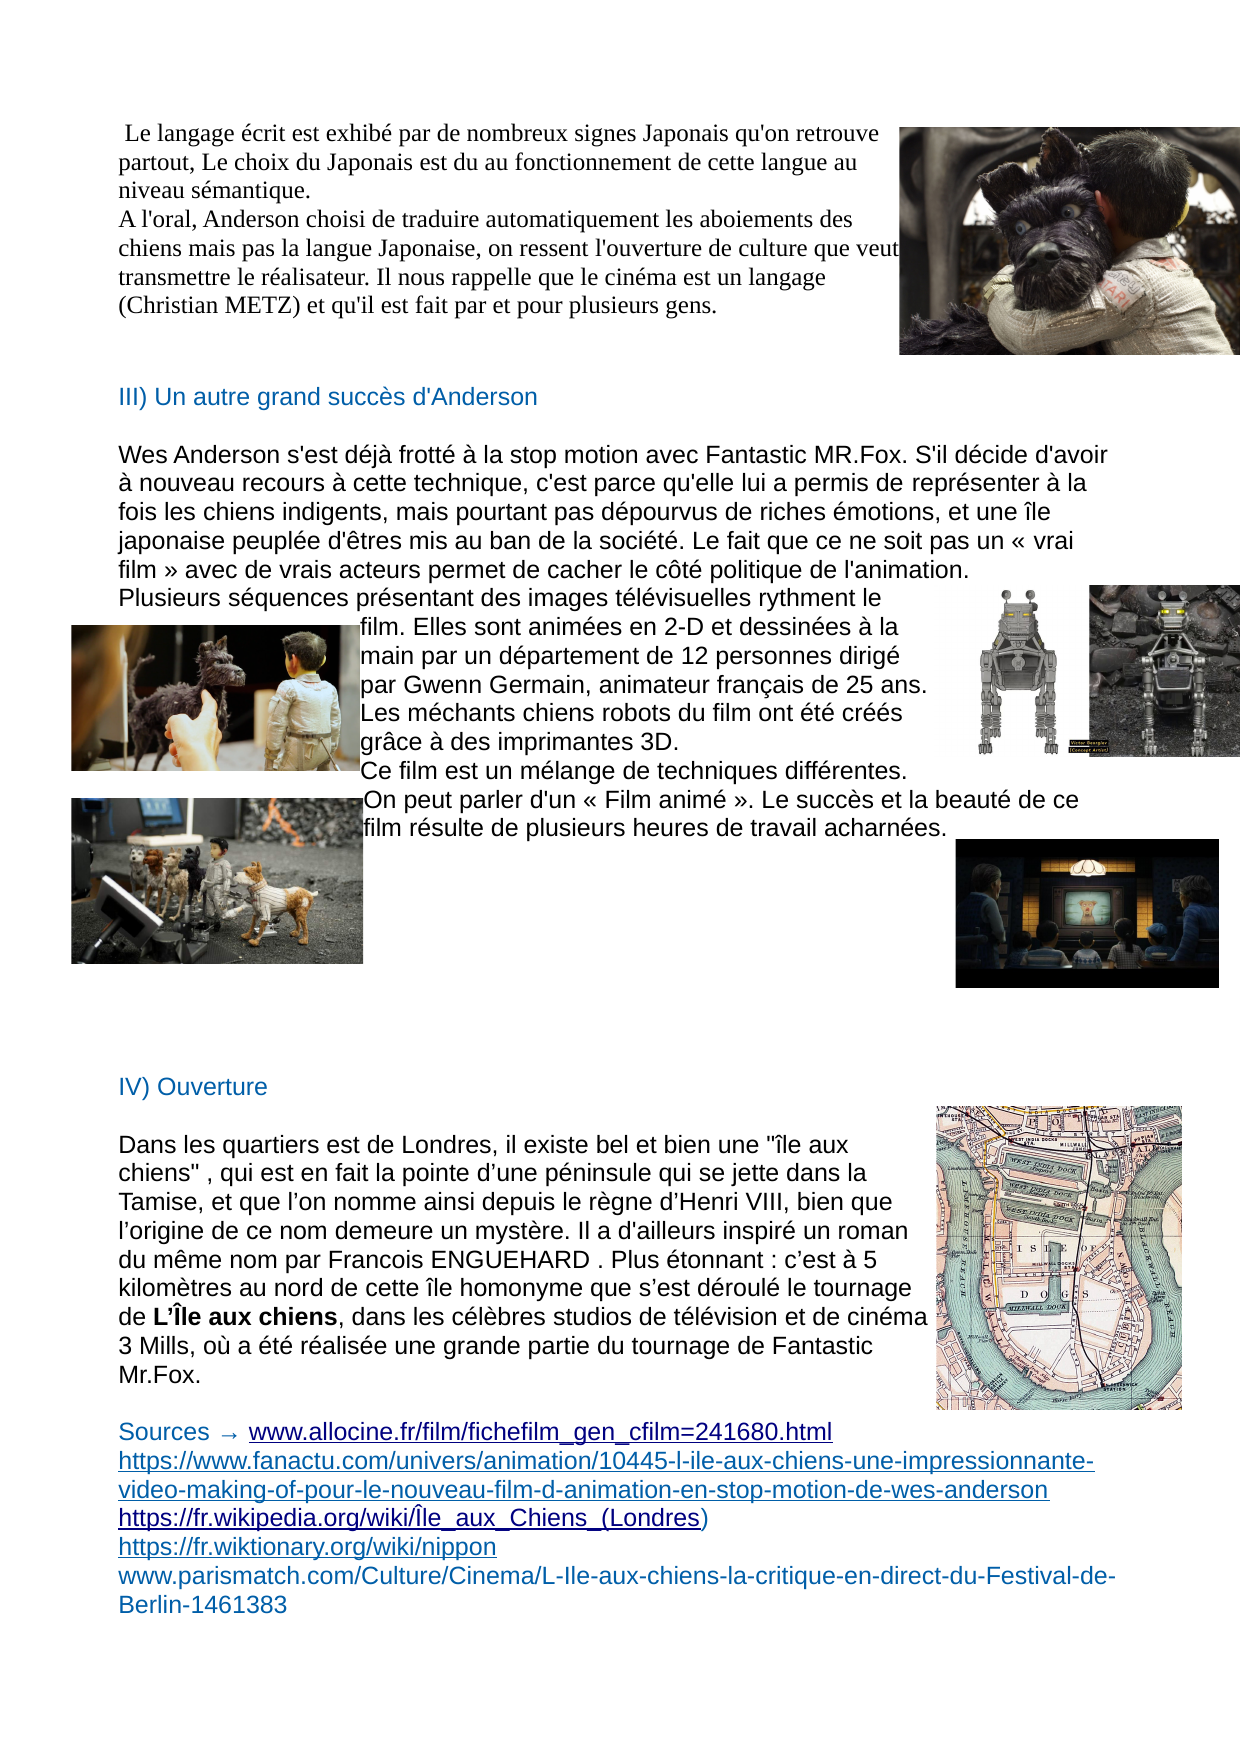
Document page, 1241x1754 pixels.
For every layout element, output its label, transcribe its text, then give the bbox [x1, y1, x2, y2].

picture [955, 839, 1219, 988]
text Le langage écrit est exhibé par de nombreux signes Japonais qu'on retrouve partout, Le choix du Japonais est du au fonctionnement de cette langue au niveau sémantique. [118, 118, 1122, 204]
text IV) Ouverture [118, 1072, 1122, 1101]
picture [934, 585, 1240, 757]
picture [71, 625, 360, 771]
text https://fr.wikipedia.org/wiki/Île_aux_Chiens_(Londres) [118, 1503, 1122, 1532]
text Plusieurs séquences présentant des images télévisuelles rythment le film. Elles sont animées en 2-D et dessinées à la main par un département de 12 personnes dirigé par Gwenn Germain, animateur français de 25 ans. [118, 583, 1122, 698]
picture [71, 798, 364, 964]
text https://fr.wiktionary.org/wiki/nippon [118, 1532, 1122, 1561]
picture [899, 127, 1240, 355]
text Dans les quartiers est de Londres, il existe bel et bien une "île aux chiens" , qui est en fait la pointe d’une péninsule qui se jette dans la Tamise, et que l’on nomme ainsi depuis le règne d’Henri VIII, bien que l’origine de ce nom demeure un mystère. Il a d'ailleurs inspiré un roman du même nom par Francois ENGUEHARD . Plus étonnant : c’est à 5 kilomètres au nord de cette île homonyme que s’est déroulé le tournage de L’Île aux chiens, dans les célèbres studios de télévision et de cinéma 3 Mills, où a été réalisée une grande partie du tournage de Fantastic Mr.Fox. [118, 1130, 936, 1388]
text https://www.fanactu.com/univers/animation/10445-l-ile-aux-chiens-une-impressionnante-video-making-of-pour-le-nouveau-film-d-animation-en-stop-motion-de-wes-anderson [118, 1446, 1122, 1503]
text A l'oral, Anderson choisi de traduire automatiquement les aboiements des chiens mais pas la langue Japonaise, on ressent l'ouverture de culture que veut transmettre le réalisateur. Il nous rappelle que le cinéma est un langage (Christian METZ) et qu'il est fait par et pour plusieurs gens. [118, 204, 899, 319]
text III) Un autre grand succès d'Anderson [118, 382, 1122, 411]
text www.parismatch.com/Culture/Cinema/L-Ile-aux-chiens-la-critique-en-direct-du-Festival-de-Berlin-1461383 [118, 1561, 1122, 1618]
text Les méchants chiens robots du film ont été créés grâce à des imprimantes 3D. [360, 698, 934, 756]
text Ce film est un mélange de techniques différentes. On peut parler d'un « Film animé ». Le succès et la beauté de ce film résulte de plusieurs heures de travail acharnées. [118, 756, 1122, 842]
text Sources → www.allocine.fr/film/fichefilm_gen_cfilm=241680.html [118, 1417, 1122, 1446]
text Wes Anderson s'est déjà frotté à la stop motion avec Fantastic MR.Fox. S'il décide d'avoir à nouveau recours à cette technique, c'est parce qu'elle lui a permis de représenter à la fois les chiens indigents, mais pourtant pas dépourvus de riches émotions, et une île japonaise peuplée d'êtres mis au ban de la société. Le fait que ce ne soit pas un « vrai film » avec de vrais acteurs permet de cacher le côté politique de l'animation. [118, 440, 1122, 583]
picture [936, 1106, 1182, 1410]
